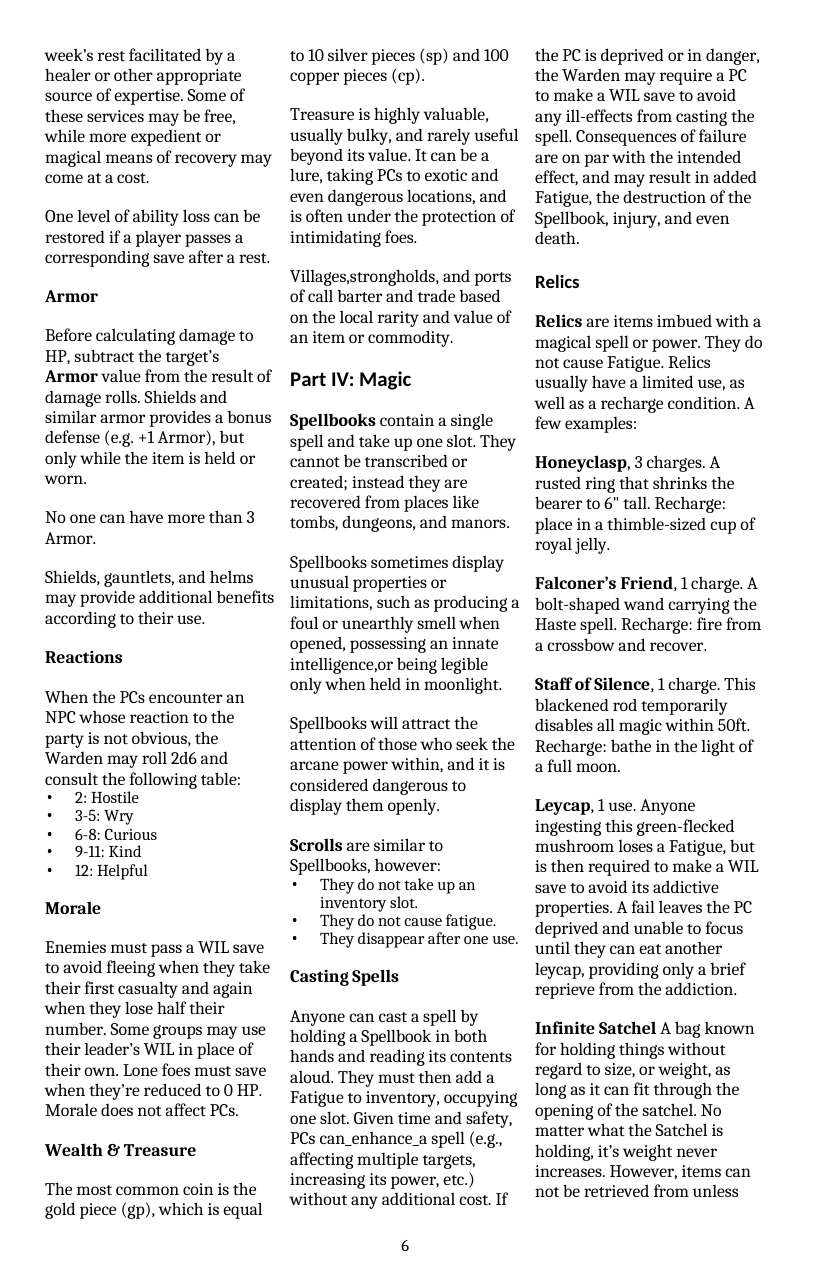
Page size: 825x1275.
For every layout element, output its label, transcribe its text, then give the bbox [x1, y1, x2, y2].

text Before calculating damage to HP, subtract the target’s Armor value from the result of damage rolls. Shields and similar armor provides a bonus defense (e.g. +1 Armor), but only while the item is held or worn. [45, 326, 275, 489]
list They do not take up an inventory slot. [290, 876, 520, 912]
text No one can have more than 3 Armor. [45, 508, 275, 549]
text Armor [45, 287, 275, 307]
text The most common coin is the gold piece (gp), which is equal [45, 1179, 275, 1220]
text Staff of Silence, 1 charge. This blackened rod temporarily disables all magic within 50ft. Recharge: bathe in the light of a full moon. [535, 675, 765, 777]
text When the PCs encounter an NPC whose reaction to the party is not obvious, the Warden may roll 2d6 and consult the following table: [45, 687, 275, 789]
text Villages,strongholds, and ports of call barter and trade based on the local rarity and value of an item or commodity. [290, 266, 520, 348]
text Treasure is highly valuable, usually bulky, and rarely useful beyond its value. It can be a lure, taking PCs to exotic and even dangerous locations, and is often under the protection of intimidating foes. [290, 104, 520, 247]
list 2: Hostile [45, 789, 275, 807]
list 6-8: Curious [45, 826, 275, 843]
text Spellbooks will attract the attention of those who seek the arcane power within, and it is considered dangerous to display them openly. [290, 714, 520, 816]
text week’s rest facilitated by a healer or other appropriate source of expertise. Some of these services may be free, while more expedient or magical means of recovery may come at a cost. [45, 45, 275, 188]
list 9-11: Kind [45, 843, 275, 862]
text Leycap, 1 use. Anyone ingesting this green-flecked mushroom loses a Fatigue, but is then required to make a WIL save to avoid its addictive properties. A fail leaves the PC deprived and unable to focus until they can eat another leycap, providing only a brief reprieve from the addiction. [535, 796, 765, 1000]
list They do not cause fatigue. [290, 912, 520, 930]
text Shields, gauntlets, and helms may provide additional benefits according to their use. [45, 567, 275, 629]
list They disappear after one use. [290, 930, 520, 948]
text Spellbooks contain a single spell and take up one slot. They cannot be transcribed or created; instead they are recovered from places like tombs, dungeons, and manors. [290, 411, 520, 533]
text One level of ability loss can be restored if a player passes a corresponding save after a rest. [45, 207, 275, 268]
subtitle Part IV: Magic [290, 367, 520, 392]
text Honeyclasp, 3 charges. A rusted ring that shrinks the bearer to 6" tall. Recharge: place in a thimble-sized cup of royal jelly. [535, 453, 765, 555]
text Enemies must pass a WIL save to avoid fleeing when they take their first casualty and again when they lose half their number. Some groups may use their leader’s WIL in place of their own. Lone foes must save when they’re reduced to 0 HP. Morale does not affect PCs. [45, 937, 275, 1121]
text Wealth & Treasure [45, 1140, 275, 1160]
subtitle Relics [535, 270, 765, 293]
text Scrolls are similar to Spellbooks, however: [290, 835, 520, 876]
text Relics are items imbued with a magical spell or power. They do not cause Fatigue. Relics usually have a limited use, as well as a recharge condition. A few examples: [535, 312, 765, 434]
text Spellbooks sometimes display unusual properties or limitations, such as producing a foul or unearthly smell when opened, possessing an innate intelligence,or being legible only when held in moonlight. [290, 552, 520, 695]
list 3-5: Wry [45, 807, 275, 826]
text Anyone can cast a spell by holding a Spellbook in both hands and reading its contents aloud. They must then add a Fatigue to inventory, occupying one slot. Given time and safety, PCs can_enhance_a spell (e.g., affecting multiple targets, increasing its power, etc.) without any additional cost. If [290, 1006, 520, 1210]
text Reactions [45, 647, 275, 668]
list 12: Helpful [45, 862, 275, 879]
text Falconer’s Friend, 1 charge. A bolt-shaped wand carrying the Haste spell. Recharge: fire from a crossbow and recover. [535, 574, 765, 655]
text to 10 silver pieces (sp) and 100 copper pieces (cp). [290, 45, 520, 86]
text Casting Spells [290, 967, 520, 987]
text the PC is deprived or in danger, the Warden may require a PC to make a WIL save to avoid any ill-effects from casting the spell. Consequences of failure are on par with the intended effect, and may result in added Fatigue, the destruction of the Spellbook, injury, and even death. [535, 45, 765, 249]
text Infinite Satchel A bag known for holding things without regard to size, or weight, as long as it can fit through the opening of the satchel. No matter what the Satchel is holding, it’s weight never increases. However, items can not be retrieved from unless [535, 1019, 765, 1202]
text Morale [45, 898, 275, 919]
